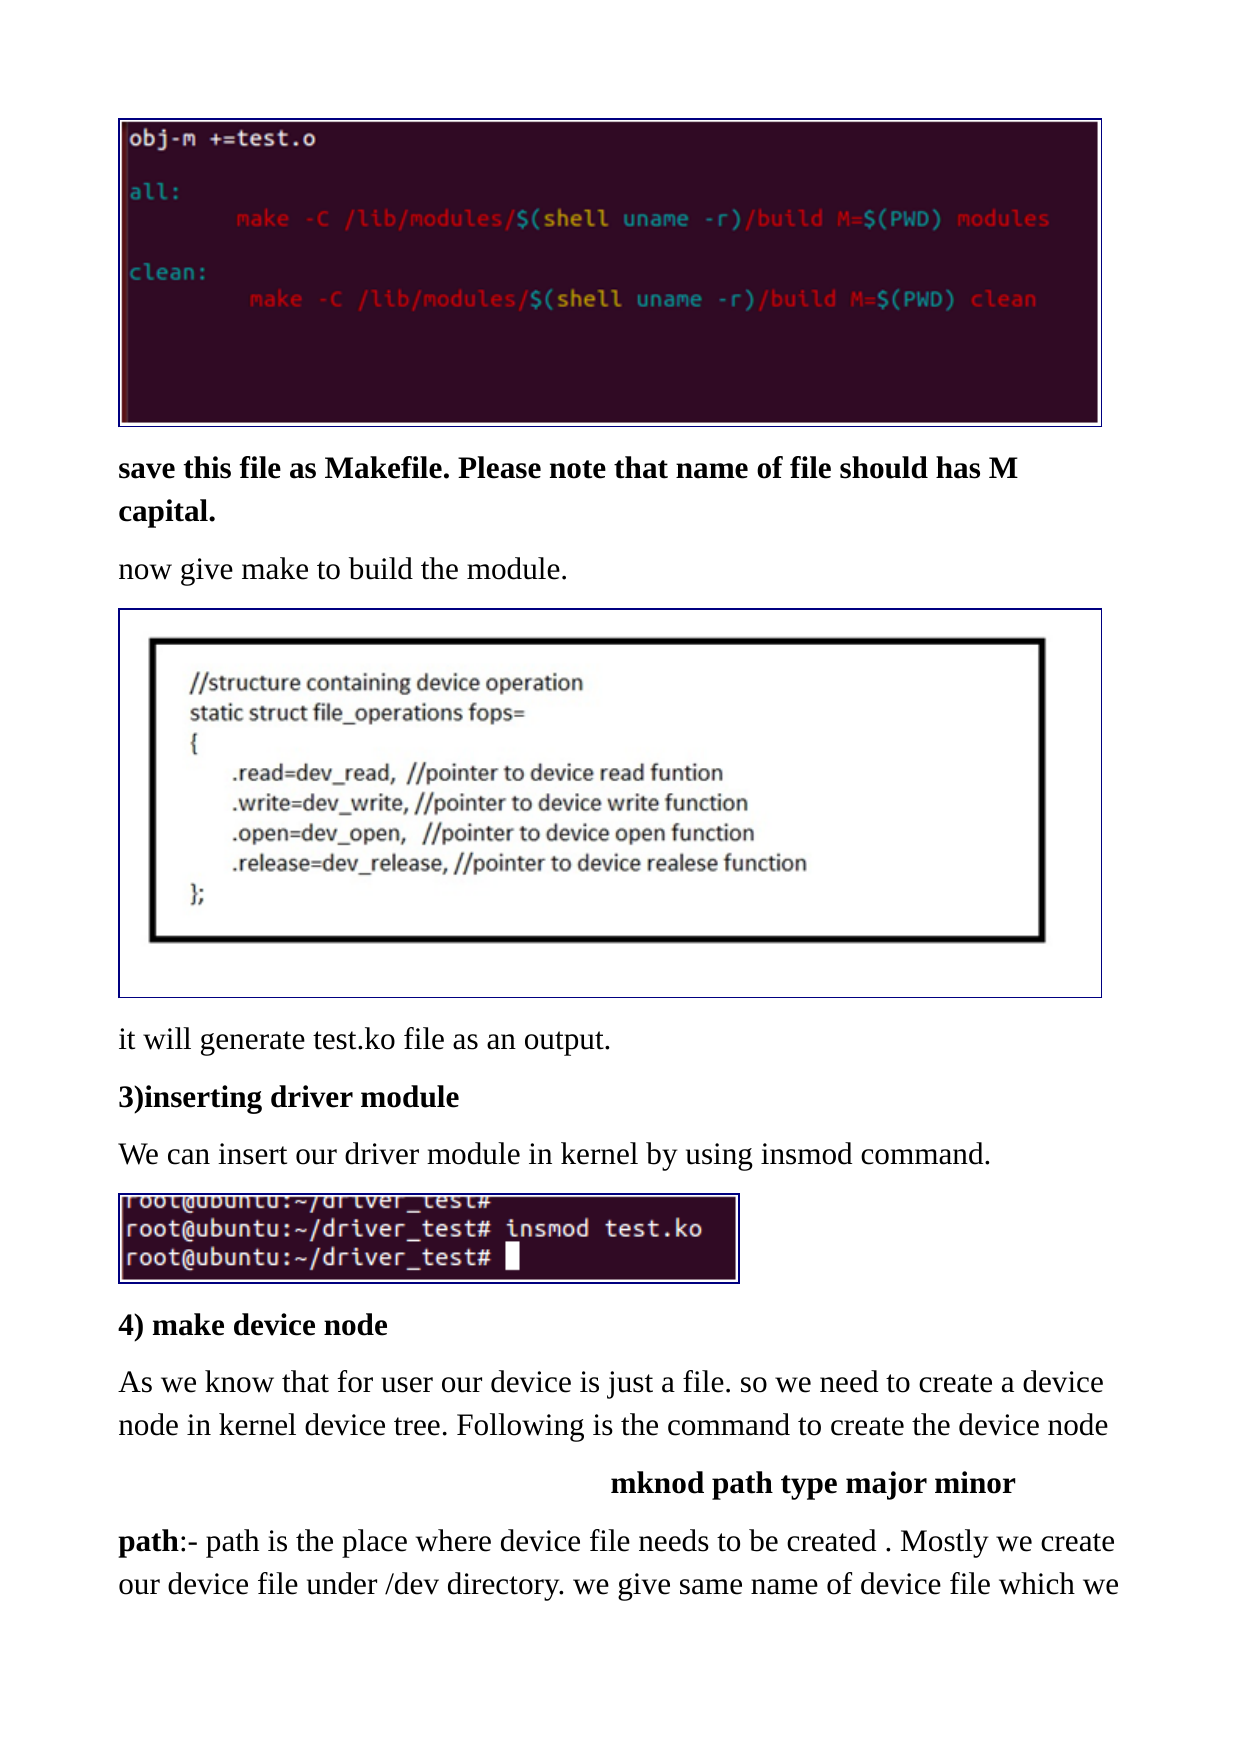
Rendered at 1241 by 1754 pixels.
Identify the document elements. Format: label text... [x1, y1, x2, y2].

picture [120, 120, 1101, 426]
text path:- path is the place where device file needs to be created . Mostly we create our device file under /dev directory. we give same name of device file which we [118, 1522, 1122, 1601]
text As we know that for user our device is just a file. so we need to create a device node in kernel device tree. Following is the command to create the device node [118, 1363, 1122, 1442]
picture [120, 1195, 738, 1282]
text now give make to build the module. [118, 550, 1122, 586]
text 3)inserting driver module [118, 1078, 1122, 1114]
text mknod path type major minor [118, 1464, 1122, 1500]
text it will generate test.ko file as an output. [118, 1020, 1122, 1056]
text save this file as Makefile. Please note that name of file should has M capital. [118, 449, 1122, 528]
text We can insert our driver module in kernel by using insmod command. [118, 1136, 1122, 1172]
text 4) make device node [118, 1306, 1122, 1342]
picture [120, 610, 1101, 997]
